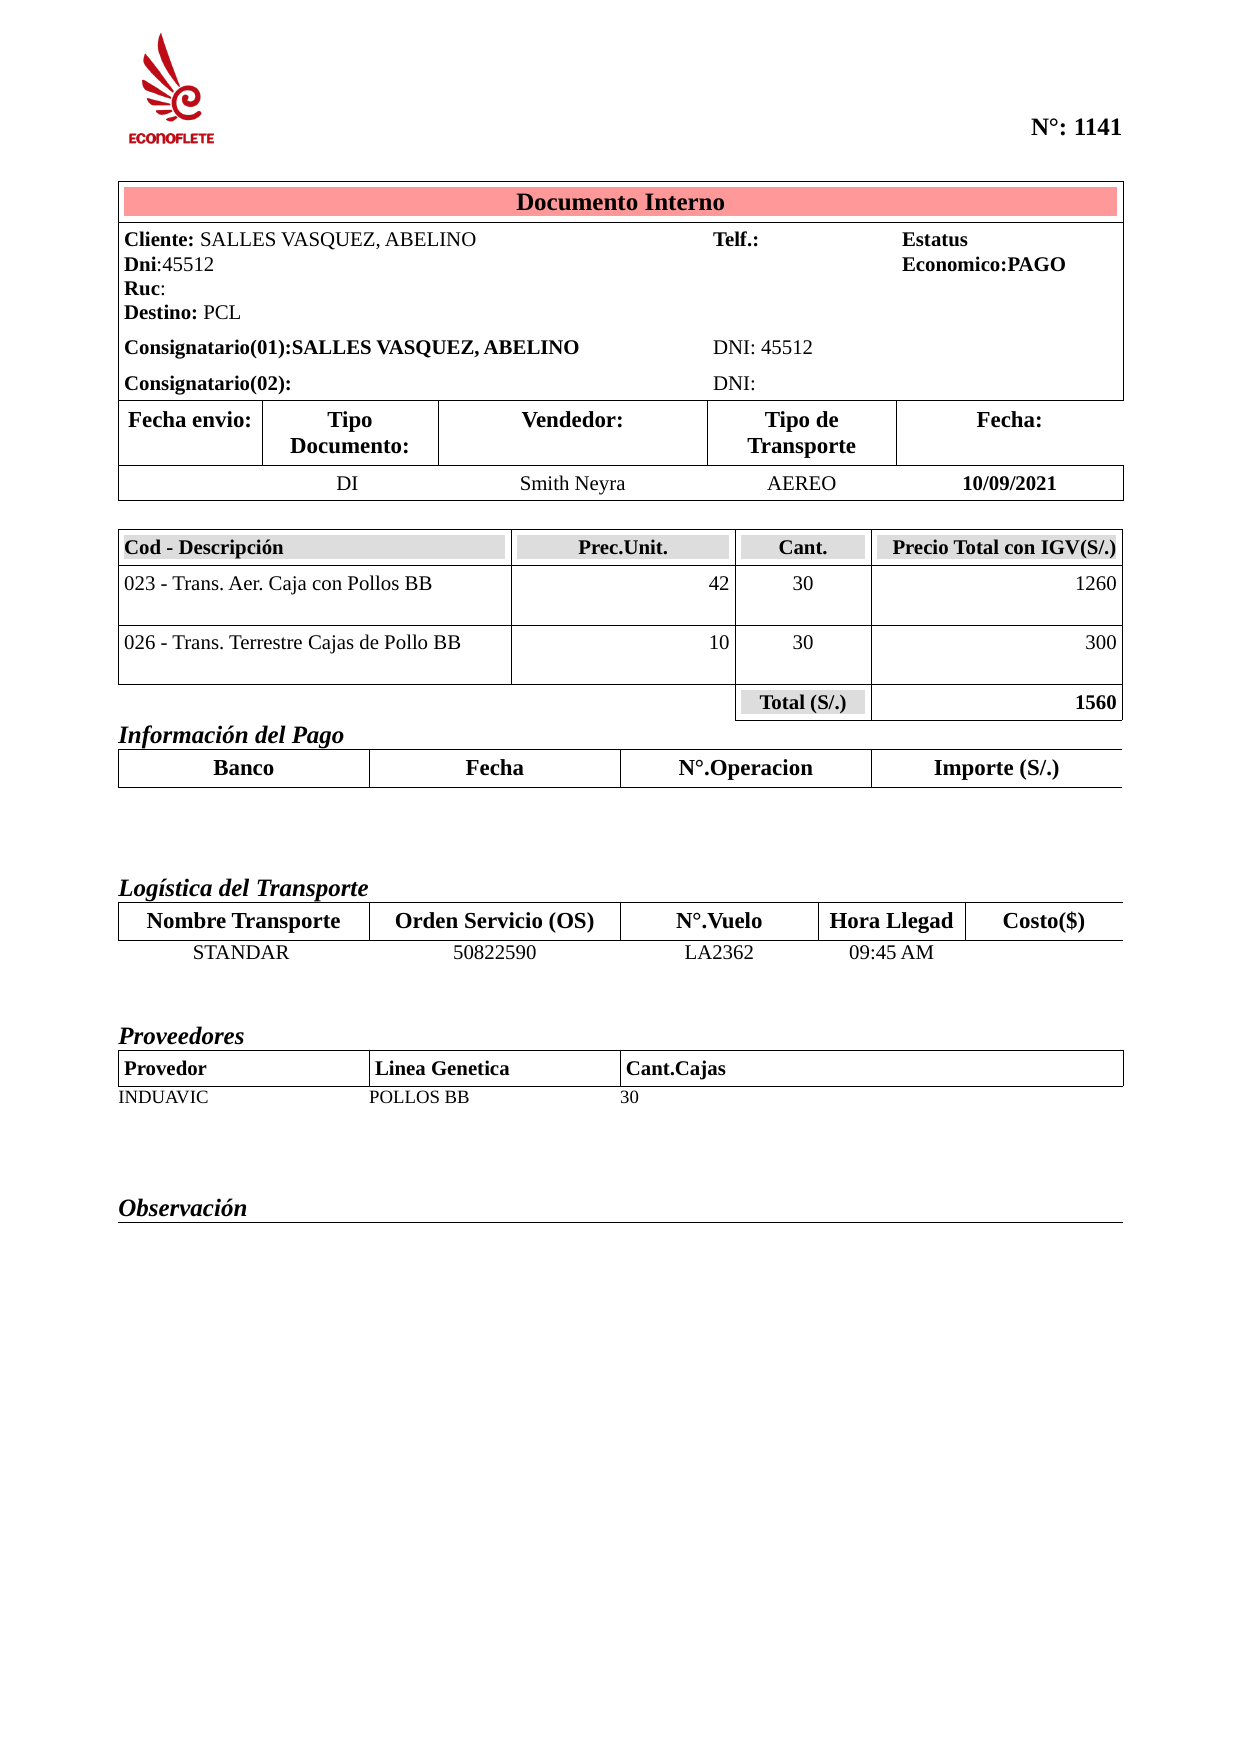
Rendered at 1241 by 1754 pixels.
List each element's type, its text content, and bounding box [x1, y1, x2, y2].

text Logística del Transporte [118, 873, 1122, 902]
table_cell Consignatario(01):SALLES VASQUEZ, ABELINO [119, 329, 707, 365]
table_cell [369, 993, 620, 1021]
table_header Cant.Cajas [621, 1051, 1123, 1086]
table_cell [369, 815, 620, 844]
table_cell [620, 964, 818, 992]
table_cell 50822590 [369, 941, 620, 964]
table_header Costo($) [966, 903, 1123, 939]
table_cell [369, 1172, 620, 1193]
table_cell 30 [736, 566, 871, 624]
table_cell [369, 844, 620, 873]
table_cell [118, 964, 369, 992]
table_cell Tipo de Transporte [708, 401, 896, 465]
table_cell [620, 815, 871, 844]
table_header Linea Genetica [370, 1051, 620, 1086]
table_cell 42 [512, 566, 735, 624]
table_cell [620, 1172, 1123, 1193]
table_header Prec.Unit. [512, 530, 735, 565]
table_cell [118, 1129, 369, 1150]
table_header Cod - Descripción [119, 530, 511, 565]
table_cell 1260 [872, 566, 1122, 624]
table_header Orden Servicio (OS) [370, 903, 620, 939]
table_cell INDUAVIC [118, 1087, 369, 1107]
table_cell 300 [872, 626, 1122, 684]
table_cell [118, 844, 369, 873]
table_header N°.Operacion [621, 750, 871, 787]
table_cell LA2362 [620, 941, 818, 964]
table_cell STANDAR [118, 941, 369, 964]
table_cell [369, 788, 620, 815]
table_header Importe (S/.) [872, 750, 1122, 787]
text Información del Pago [118, 720, 1122, 749]
table_cell Fecha envio: [119, 401, 262, 465]
table_cell [965, 993, 1123, 1021]
table_header Precio Total con IGV(S/.) [872, 530, 1122, 565]
table_cell Estatus Economico:PAGO [896, 223, 1123, 329]
table_cell Cliente: SALLES VASQUEZ, ABELINO Dni:45512 Ruc: Destino: PCL [119, 223, 707, 329]
table_header Nombre Transporte [119, 903, 369, 939]
table_header Documento Interno [119, 182, 1123, 222]
table_cell [965, 964, 1123, 992]
table_cell [620, 1107, 1123, 1129]
table_cell POLLOS BB [369, 1087, 620, 1107]
table_cell 1560 [872, 685, 1122, 720]
table_cell [118, 1107, 369, 1129]
table_header Banco [119, 750, 369, 787]
table_cell Fecha: [897, 401, 1123, 465]
table_cell [118, 685, 511, 720]
table_cell Vendedor: [439, 401, 707, 465]
table_cell Total (S/.) [736, 685, 871, 720]
table_cell DI [262, 466, 438, 500]
table_cell [511, 685, 735, 720]
table_cell [871, 788, 1122, 815]
table_cell [818, 993, 965, 1021]
table_cell [369, 1150, 620, 1172]
table_cell [965, 941, 1123, 964]
table_cell 30 [620, 1087, 1123, 1107]
table_cell 10/09/2021 [896, 466, 1123, 500]
table_cell 10 [512, 626, 735, 684]
table_cell AEREO [707, 466, 896, 500]
table_cell [620, 788, 871, 815]
table_cell [118, 788, 369, 815]
table_cell [118, 1172, 369, 1193]
text Observación [118, 1193, 1122, 1222]
table_cell [118, 1150, 369, 1172]
table_cell 023 - Trans. Aer. Caja con Pollos BB [119, 566, 511, 624]
table_header Fecha [370, 750, 620, 787]
table_cell [818, 964, 965, 992]
picture [118, 32, 225, 144]
table_cell 026 - Trans. Terrestre Cajas de Pollo BB [119, 626, 511, 684]
table_header Provedor [119, 1051, 369, 1086]
table_cell DNI: 45512 [707, 329, 1123, 365]
table_cell DNI: [707, 365, 1123, 400]
table_header Cant. [736, 530, 871, 565]
table_cell [620, 1129, 1123, 1150]
table_header [118, 1223, 1123, 1246]
table_cell [118, 815, 369, 844]
table_cell [369, 964, 620, 992]
table_cell [119, 466, 262, 500]
table_header Hora Llegad [819, 903, 965, 939]
table_cell 30 [736, 626, 871, 684]
table_cell Smith Neyra [438, 466, 707, 500]
table_cell [871, 844, 1122, 873]
table_cell [620, 1150, 1123, 1172]
table_cell [871, 815, 1122, 844]
table_cell [620, 844, 871, 873]
table_header N°.Vuelo [621, 903, 818, 939]
table_cell [369, 1129, 620, 1150]
table_cell [118, 993, 369, 1021]
text Proveedores [118, 1021, 1122, 1050]
table_cell [369, 1107, 620, 1129]
table_cell 09:45 AM [818, 941, 965, 964]
table_cell Tipo Documento: [263, 401, 438, 465]
table_cell [620, 993, 818, 1021]
table_cell Telf.: [707, 223, 896, 329]
table_cell Consignatario(02): [119, 365, 707, 400]
